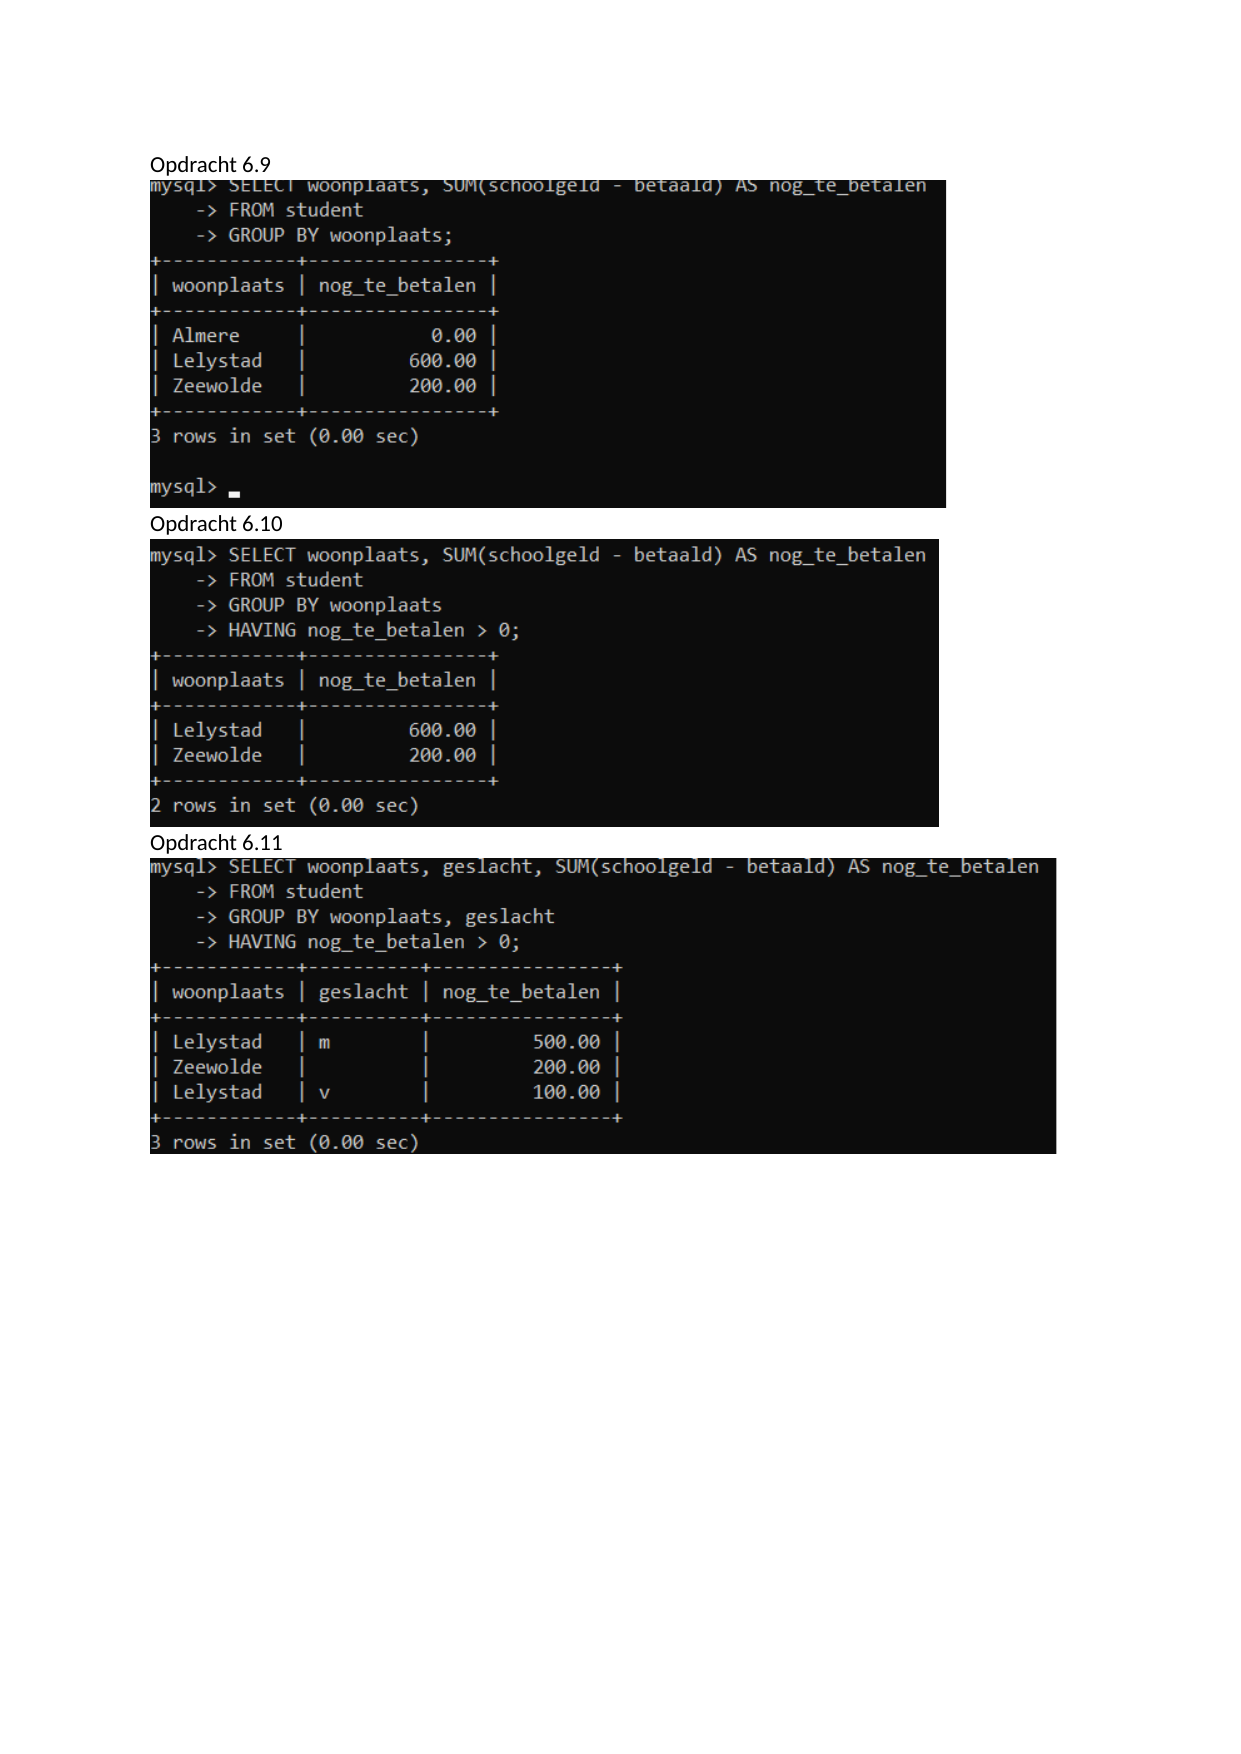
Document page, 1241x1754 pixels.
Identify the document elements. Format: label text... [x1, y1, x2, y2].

text Opdracht 6.9 Opdracht 6.10 Opdracht 6.11 [150, 150, 1090, 1153]
